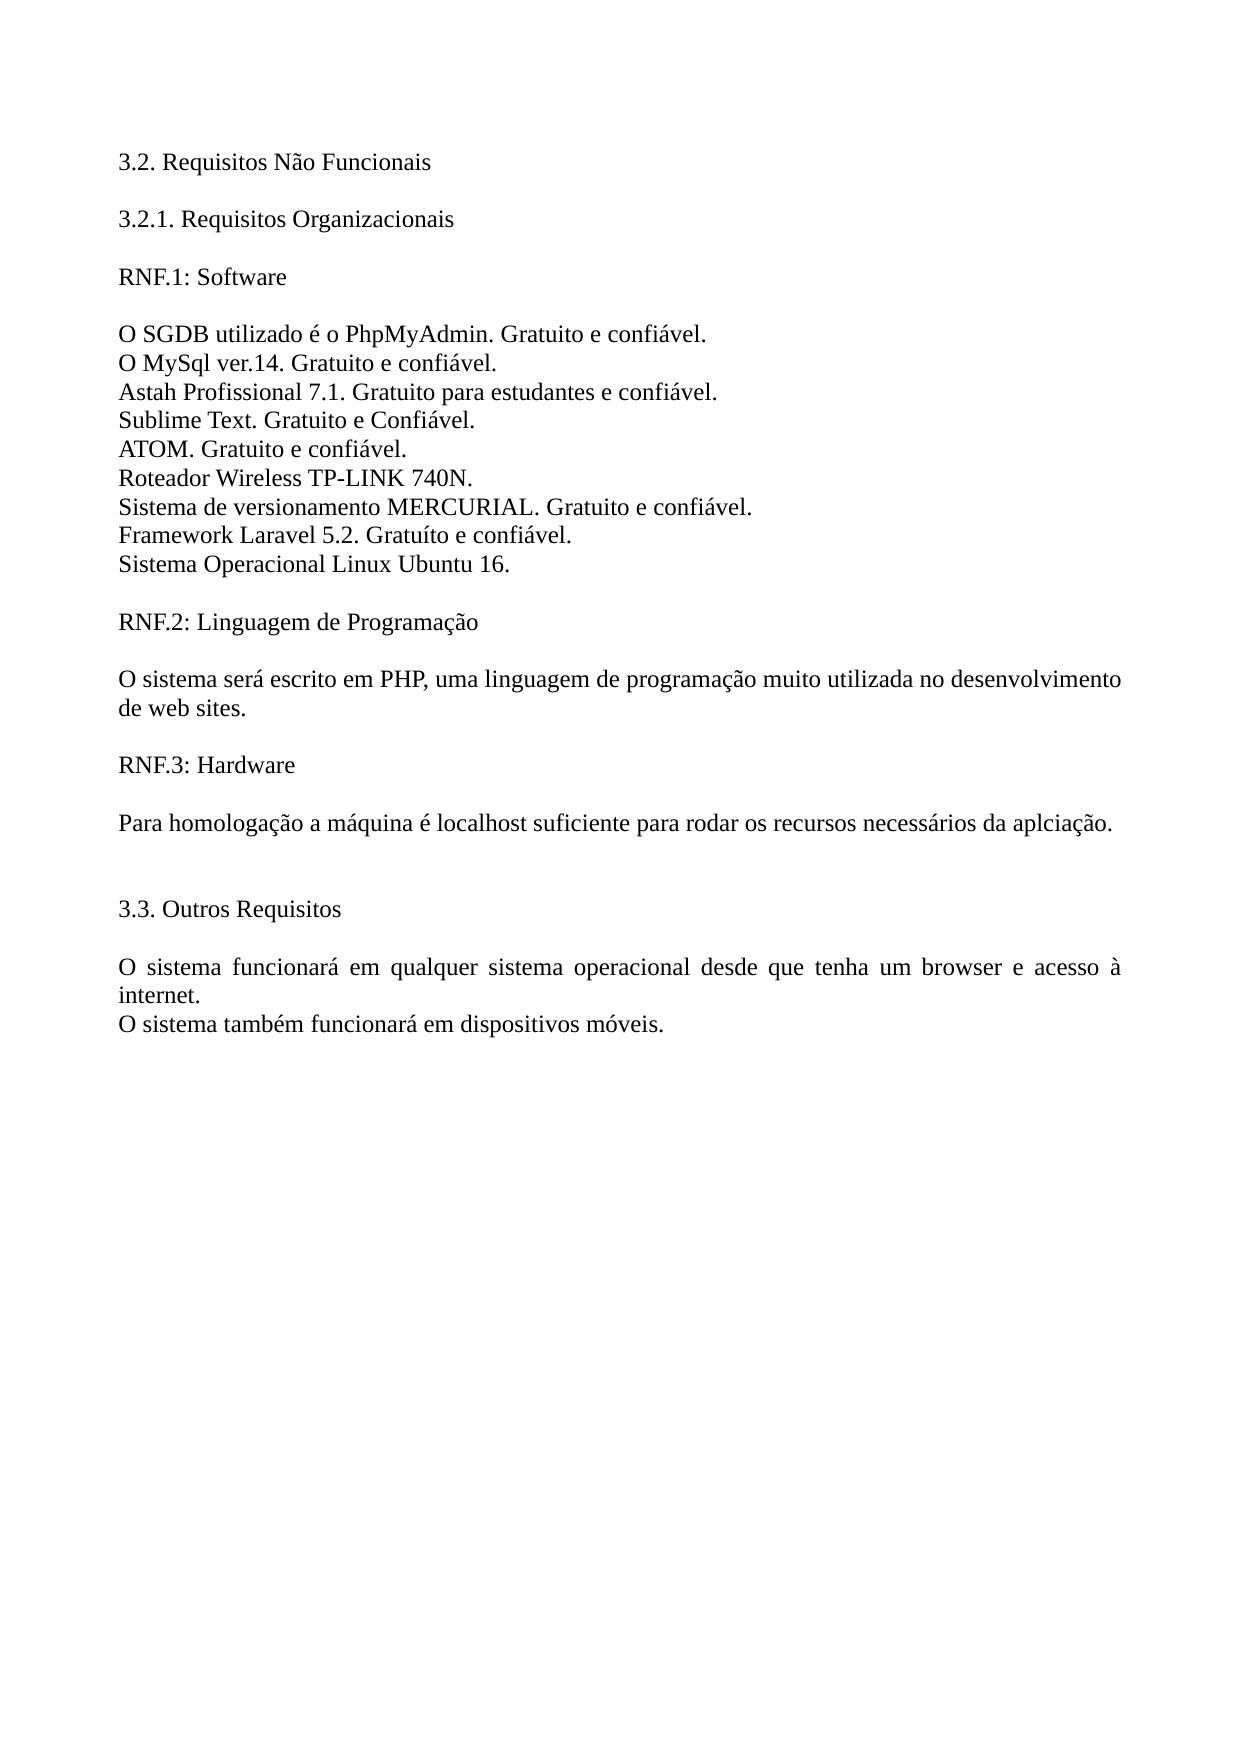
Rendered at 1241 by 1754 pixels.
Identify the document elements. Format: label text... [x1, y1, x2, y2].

text 3.2. Requisitos Não Funcionais [118, 147, 1122, 176]
text Roteador Wireless TP-LINK 740N. [118, 463, 1122, 492]
text O sistema será escrito em PHP, uma linguagem de programação muito utilizada no desenvolvimento de web sites. [118, 664, 1122, 722]
text O sistema funcionará em qualquer sistema operacional desde que tenha um browser e acesso à internet. [118, 952, 1122, 1009]
text O SGDB utilizado é o PhpMyAdmin. Gratuito e confiável. [118, 319, 1122, 348]
text Sublime Text. Gratuito e Confiável. [118, 406, 1122, 434]
text Framework Laravel 5.2. Gratuíto e confiável. [118, 521, 1122, 549]
text RNF.3: Hardware [118, 751, 1122, 779]
text Sistema de versionamento MERCURIAL. Gratuito e confiável. [118, 492, 1122, 521]
text O sistema também funcionará em dispositivos móveis. [118, 1009, 1122, 1038]
text Para homologação a máquina é localhost suficiente para rodar os recursos necessários da aplciação. [118, 808, 1122, 837]
text RNF.2: Linguagem de Programação [118, 607, 1122, 636]
text 3.3. Outros Requisitos [118, 894, 1122, 923]
text Astah Profissional 7.1. Gratuito para estudantes e confiável. [118, 377, 1122, 406]
text O MySql ver.14. Gratuito e confiável. [118, 348, 1122, 377]
text RNF.1: Software [118, 262, 1122, 291]
text ATOM. Gratuito e confiável. [118, 434, 1122, 463]
text 3.2.1. Requisitos Organizacionais [118, 204, 1122, 233]
text Sistema Operacional Linux Ubuntu 16. [118, 549, 1122, 578]
